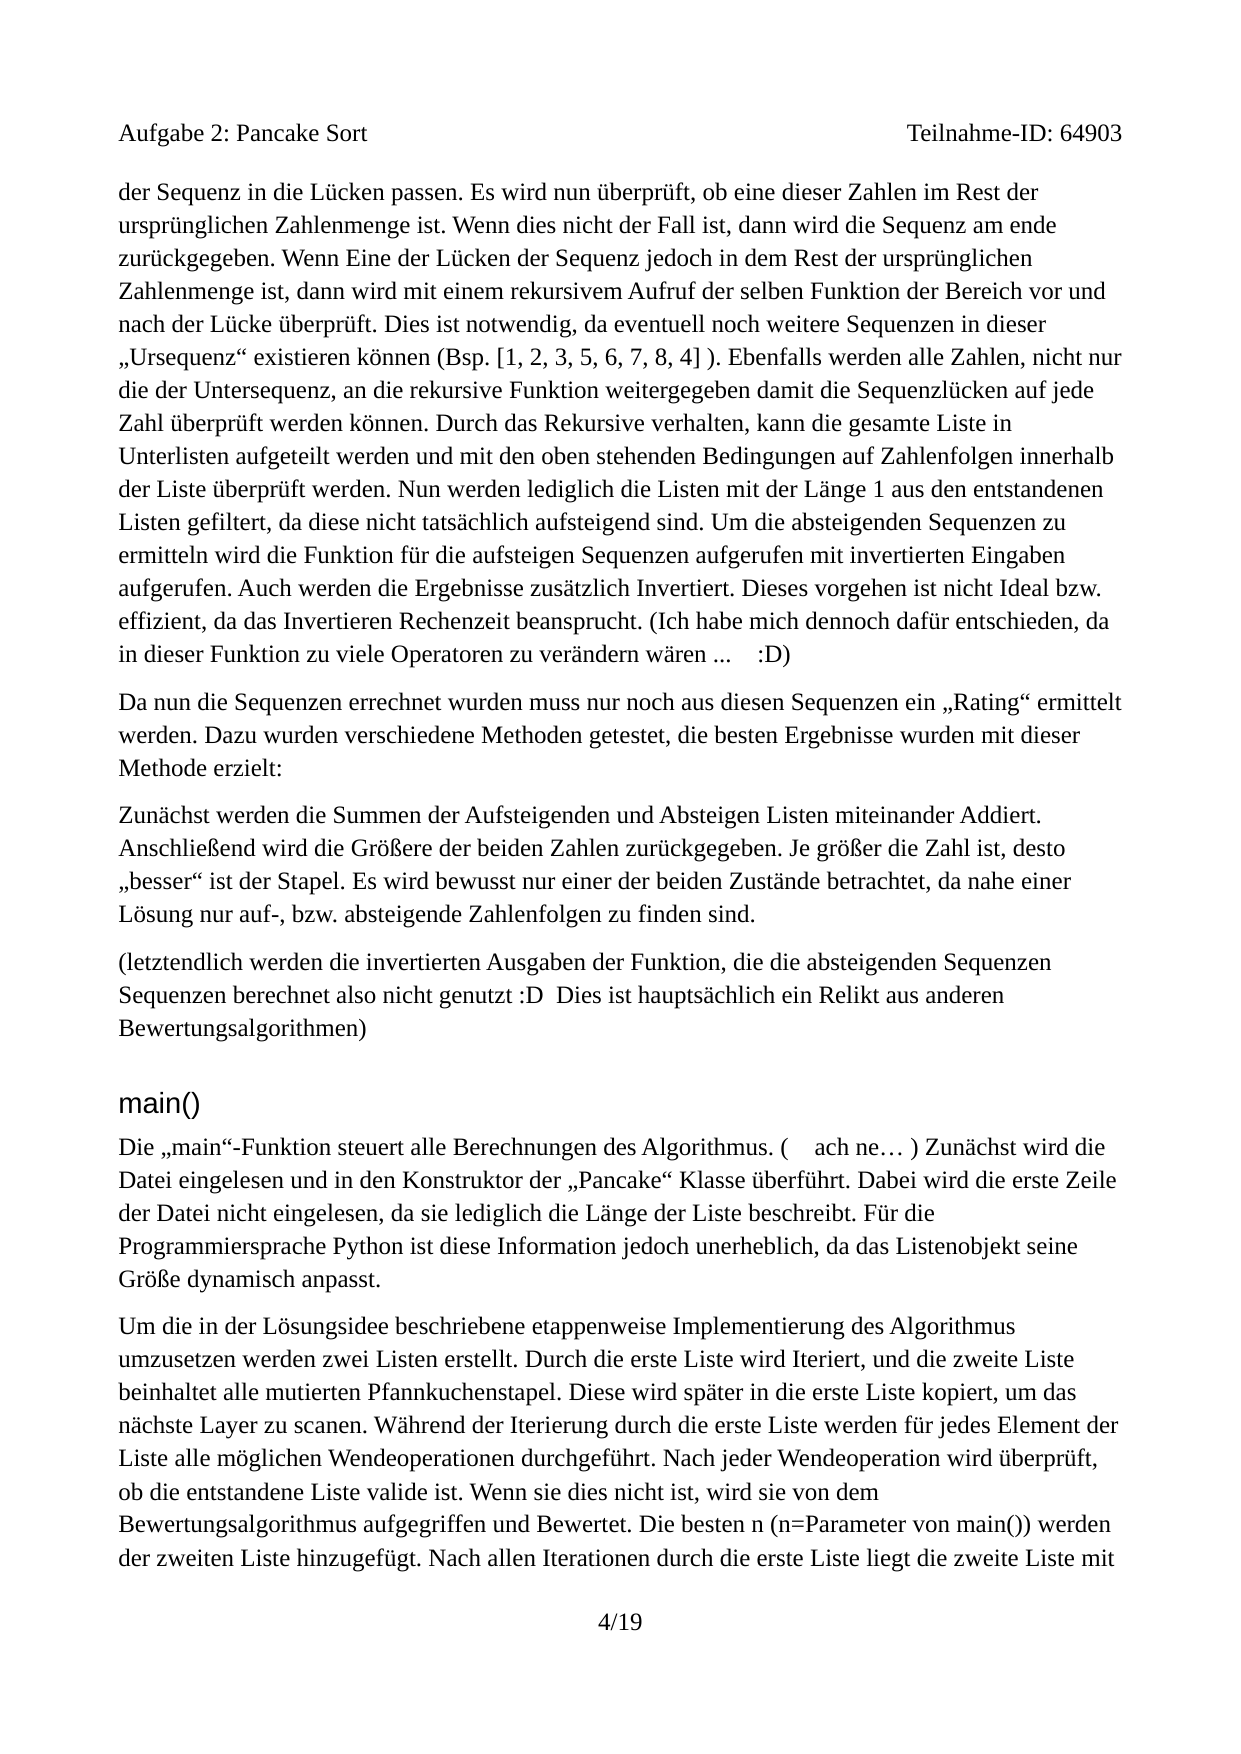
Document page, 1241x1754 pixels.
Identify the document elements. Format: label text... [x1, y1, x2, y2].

text (letztendlich werden die invertierten Ausgaben der Funktion, die die absteigenden Sequenzen Sequenzen berechnet also nicht genutzt :D Dies ist hauptsächlich ein Relikt aus anderen Bewertungsalgorithmen) [118, 947, 1122, 1042]
text Um die in der Lösungsidee beschriebene etappenweise Implementierung des Algorithmus umzusetzen werden zwei Listen erstellt. Durch die erste Liste wird Iteriert, und die zweite Liste beinhaltet alle mutierten Pfannkuchenstapel. Diese wird später in die erste Liste kopiert, um das nächste Layer zu scanen. Während der Iterierung durch die erste Liste werden für jedes Element der Liste alle möglichen Wendeoperationen durchgeführt. Nach jeder Wendeoperation wird überprüft, ob die entstandene Liste valide ist. Wenn sie dies nicht ist, wird sie von dem Bewertungsalgorithmus aufgegriffen und Bewertet. Die besten n (n=Parameter von main()) werden der zweiten Liste hinzugefügt. Nach allen Iterationen durch die erste Liste liegt die zweite Liste mit [118, 1311, 1122, 1571]
text Die „main“-Funktion steuert alle Berechnungen des Algorithmus. (🤔 ach ne… ) Zunächst wird die Datei eingelesen und in den Konstruktor der „Pancake“ Klasse überführt. Dabei wird die erste Zeile der Datei nicht eingelesen, da sie lediglich die Länge der Liste beschreibt. Für die Programmiersprache Python ist diese Information jedoch unerheblich, da das Listenobjekt seine Größe dynamisch anpasst. [118, 1132, 1122, 1293]
text Da nun die Sequenzen errechnet wurden muss nur noch aus diesen Sequenzen ein „Rating“ ermittelt werden. Dazu wurden verschiedene Methoden getestet, die besten Ergebnisse wurden mit dieser Methode erzielt: [118, 687, 1122, 782]
text Zunächst werden die Summen der Aufsteigenden und Absteigen Listen miteinander Addiert. Anschließend wird die Größere der beiden Zahlen zurückgegeben. Je größer die Zahl ist, desto „besser“ ist der Stapel. Es wird bewusst nur einer der beiden Zustände betrachtet, da nahe einer Lösung nur auf-, bzw. absteigende Zahlenfolgen zu finden sind. [118, 800, 1122, 928]
subtitle main() [118, 1086, 1122, 1119]
text der Sequenz in die Lücken passen. Es wird nun überprüft, ob eine dieser Zahlen im Rest der ursprünglichen Zahlenmenge ist. Wenn dies nicht der Fall ist, dann wird die Sequenz am ende zurückgegeben. Wenn Eine der Lücken der Sequenz jedoch in dem Rest der ursprünglichen Zahlenmenge ist, dann wird mit einem rekursivem Aufruf der selben Funktion der Bereich vor und nach der Lücke überprüft. Dies ist notwendig, da eventuell noch weitere Sequenzen in dieser „Ursequenz“ existieren können (Bsp. [1, 2, 3, 5, 6, 7, 8, 4] ). Ebenfalls werden alle Zahlen, nicht nur die der Untersequenz, an die rekursive Funktion weitergegeben damit die Sequenzlücken auf jede Zahl überprüft werden können. Durch das Rekursive verhalten, kann die gesamte Liste in Unterlisten aufgeteilt werden und mit den oben stehenden Bedingungen auf Zahlenfolgen innerhalb der Liste überprüft werden. Nun werden lediglich die Listen mit der Länge 1 aus den entstandenen Listen gefiltert, da diese nicht tatsächlich aufsteigend sind. Um die absteigenden Sequenzen zu ermitteln wird die Funktion für die aufsteigen Sequenzen aufgerufen mit invertierten Eingaben aufgerufen. Auch werden die Ergebnisse zusätzlich Invertiert. Dieses vorgehen ist nicht Ideal bzw. effizient, da das Invertieren Rechenzeit beansprucht. (Ich habe mich dennoch dafür entschieden, da in dieser Funktion zu viele Operatoren zu verändern wären ... 🦥:D) [118, 177, 1122, 668]
